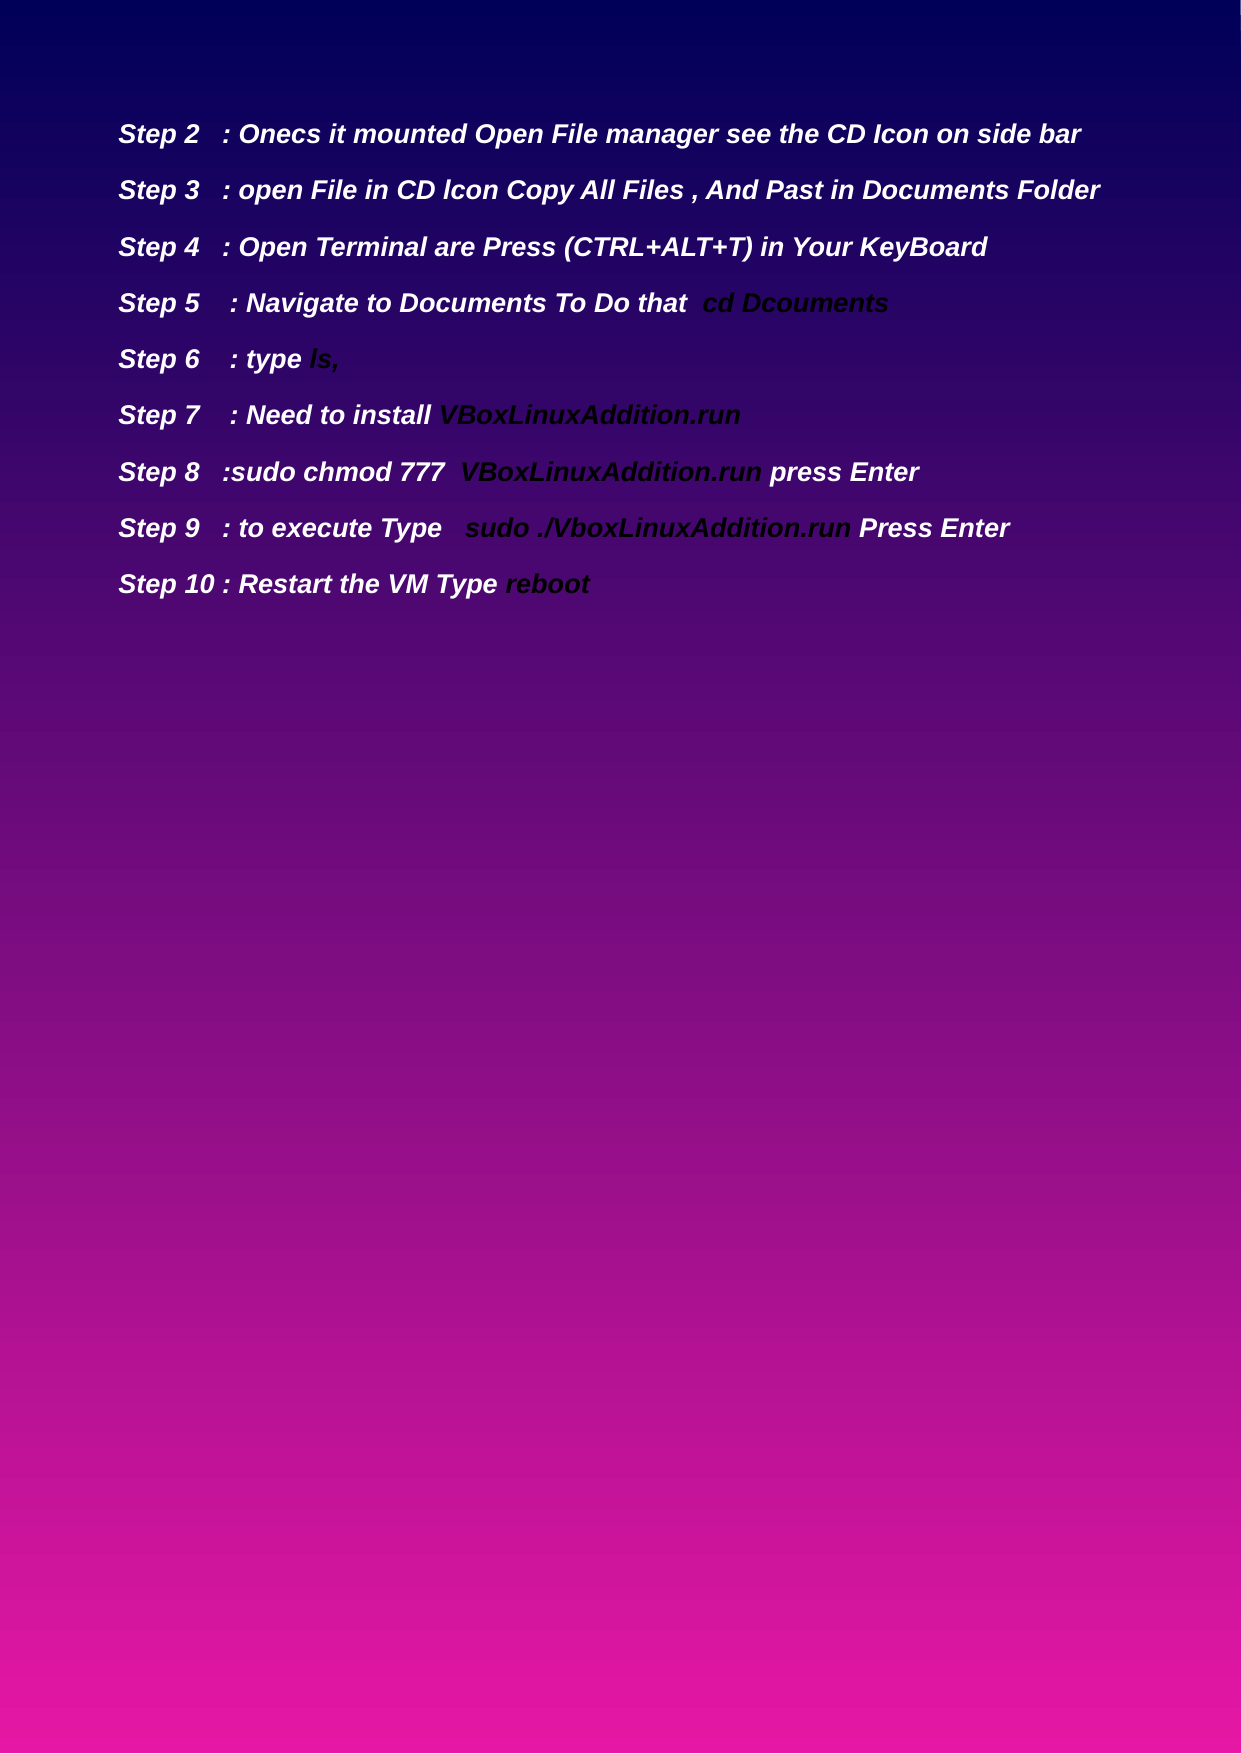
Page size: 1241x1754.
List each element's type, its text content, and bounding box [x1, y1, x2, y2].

subtitle Step 4 : Open Terminal are Press (CTRL+ALT+T) in Your KeyBoard [118, 231, 1122, 262]
subtitle Step 9 : to execute Type sudo ./VboxLinuxAddition.run Press Enter [118, 512, 1122, 543]
subtitle Step 8 :sudo chmod 777 VBoxLinuxAddition.run press Enter [118, 456, 1122, 487]
subtitle Step 10 : Restart the VM Type reboot [118, 568, 1122, 599]
subtitle Step 6 : type ls, [118, 343, 1122, 374]
subtitle Step 7 : Need to install VBoxLinuxAddition.run [118, 399, 1122, 431]
subtitle Step 2 : Onecs it mounted Open File manager see the CD Icon on side bar [118, 118, 1122, 149]
subtitle Step 5 : Navigate to Documents To Do that cd Dcouments [118, 287, 1122, 318]
subtitle Step 3 : open File in CD lcon Copy All Files , And Past in Documents Folder [118, 174, 1122, 206]
